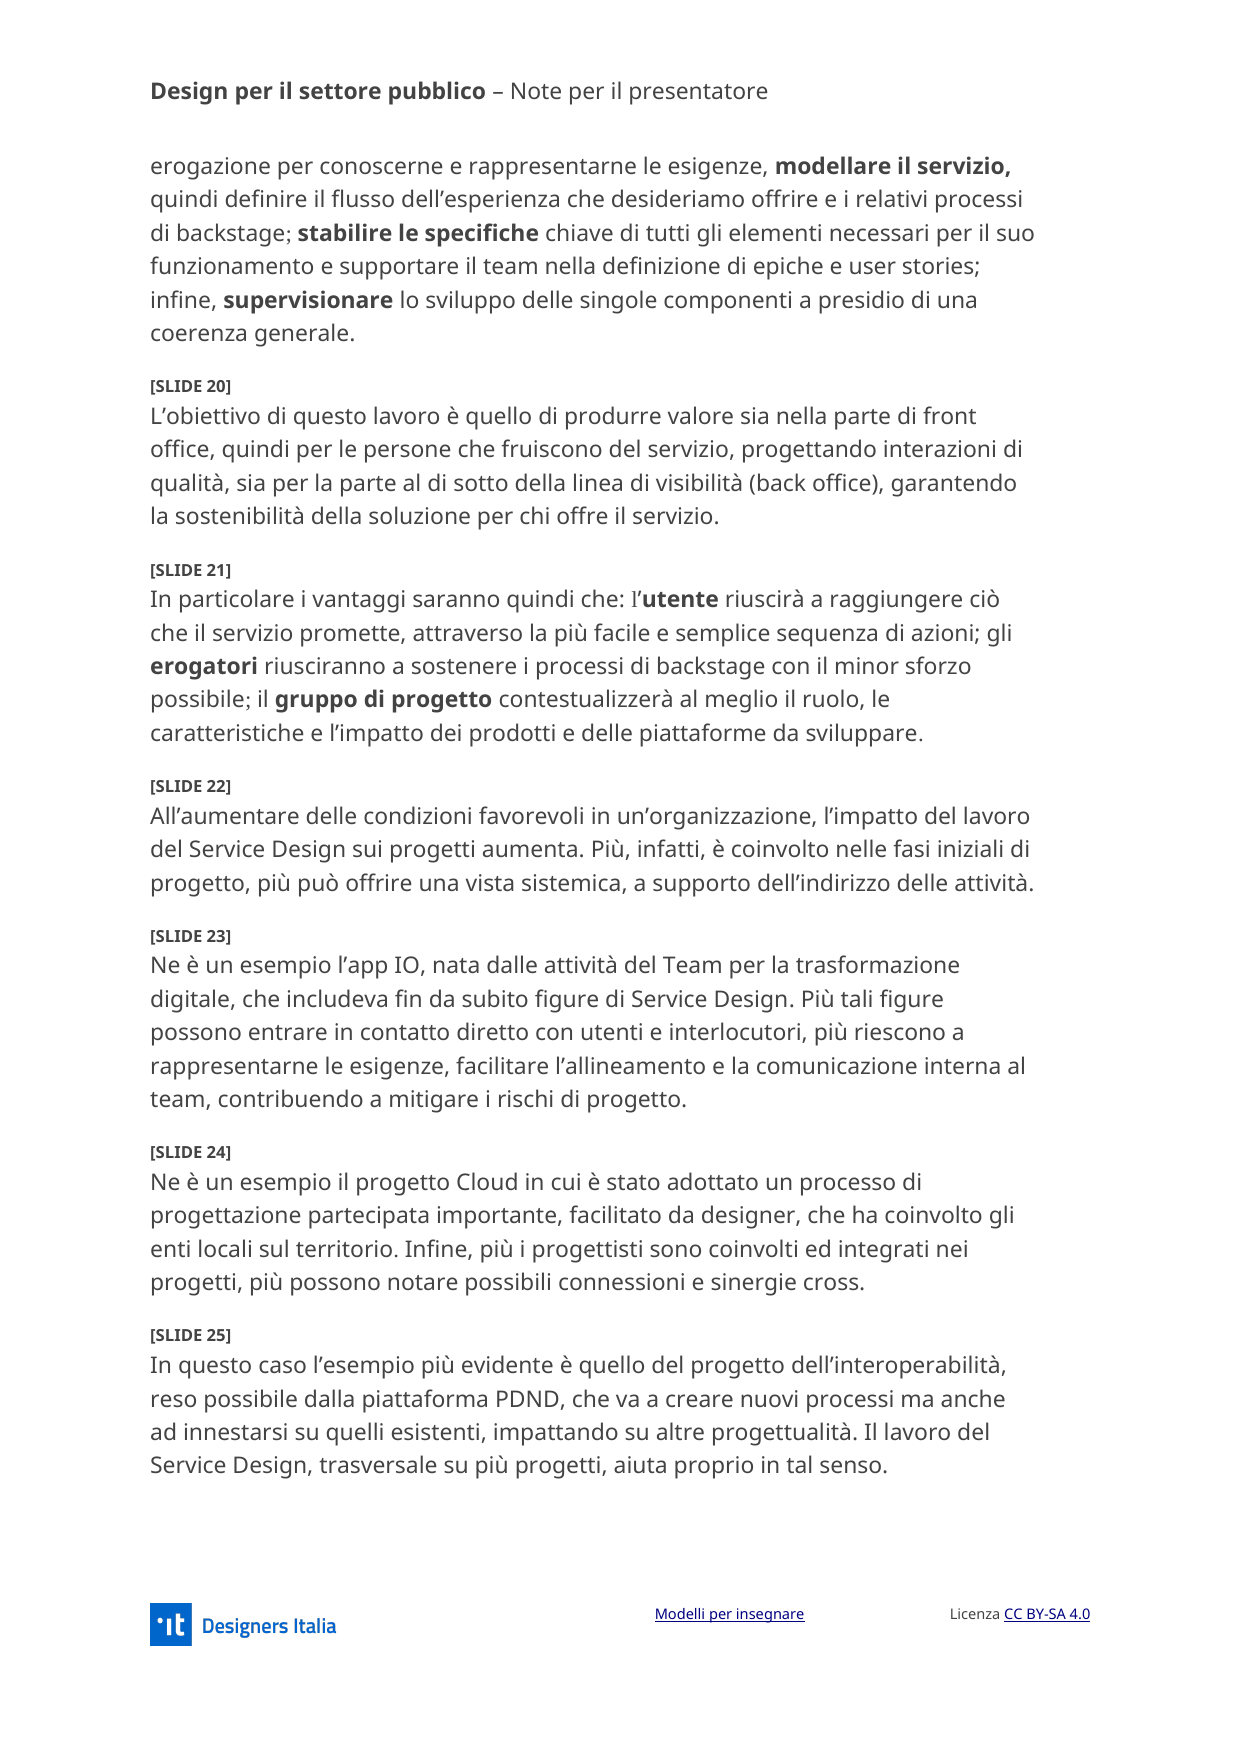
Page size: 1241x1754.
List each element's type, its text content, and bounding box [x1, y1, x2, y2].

text ​​[SLIDE 21] In particolare i vantaggi saranno quindi che: ​​l’utente riuscirà a raggiungere ciò che il servizio promette, attraverso la più facile e semplice sequenza di azioni; gli erogatori riusciranno a sostenere i processi di backstage con il minor sforzo possibile​​; il gruppo di progetto contestualizzerà al meglio il ruolo, le caratteristiche e l’impatto dei prodotti e delle piattaforme da sviluppare​​. [150, 554, 1035, 748]
text ​​[SLIDE 23] Ne è un esempio l’app IO, nata dalle attività del Team per la trasformazione digitale, che includeva fin da subito figure di Service Design​. Più tali figure possono entrare in contatto diretto con utenti e interlocutori, più riescono a rappresentarne le esigenze, facilitare l’allineamento e la comunicazione interna al team, contribuendo a mitigare i rischi di progetto.​​ [150, 921, 1035, 1114]
text ​​​​[SLIDE 24] Ne è un esempio il progetto Cloud in cui è stato adottato un processo di progettazione partecipata importante, facilitato da designer, che ha coinvolto gli enti locali sul territorio​. Infine, più i progettisti sono coinvolti ed integrati nei progetti, più possono notare possibili connessioni e sinergie cross.​​ [150, 1137, 1035, 1297]
text ​​[SLIDE 20] L’obiettivo di questo lavoro è quello di produrre valore sia nella parte di front office, quindi per le persone che fruiscono del servizio, progettando interazioni di qualità, sia per la parte al di sotto della linea di visibilità (back office), garantendo la sostenibilità della soluzione per chi offre il servizio.​ [150, 371, 1035, 532]
picture [150, 1603, 347, 1646]
text ​​[SLIDE 22] All’aumentare delle condizioni favorevoli in un’organizzazione, l’impatto del lavoro del Service Design sui progetti aumenta.​ Più, infatti, è coinvolto nelle fasi iniziali di progetto, più può offrire una vista sistemica, a supporto dell’indirizzo delle attività.​​ [150, 771, 1035, 898]
text ​​​[SLIDE 25] In questo caso l’esempio più evidente è quello del progetto dell’interoperabilità, reso possibile dalla piattaforma PDND, che va a creare nuovi processi ma anche ad innestarsi su quelli esistenti, impattando su altre progettualità. Il lavoro del Service Design, trasversale su più progetti, aiuta proprio in tal senso. [150, 1321, 1035, 1481]
text erogazione per conoscerne e rappresentarne le esigenze, modellare il servizio, quindi definire il flusso dell’esperienza che desideriamo offrire e i relativi processi di backstage​​; stabilire le specifiche chiave di tutti gli elementi necessari per il suo funzionamento e supportare il team nella definizione di epiche e user stories; infine, supervisionare lo sviluppo delle singole componenti a presidio di una coerenza generale.​​ [150, 150, 1035, 348]
